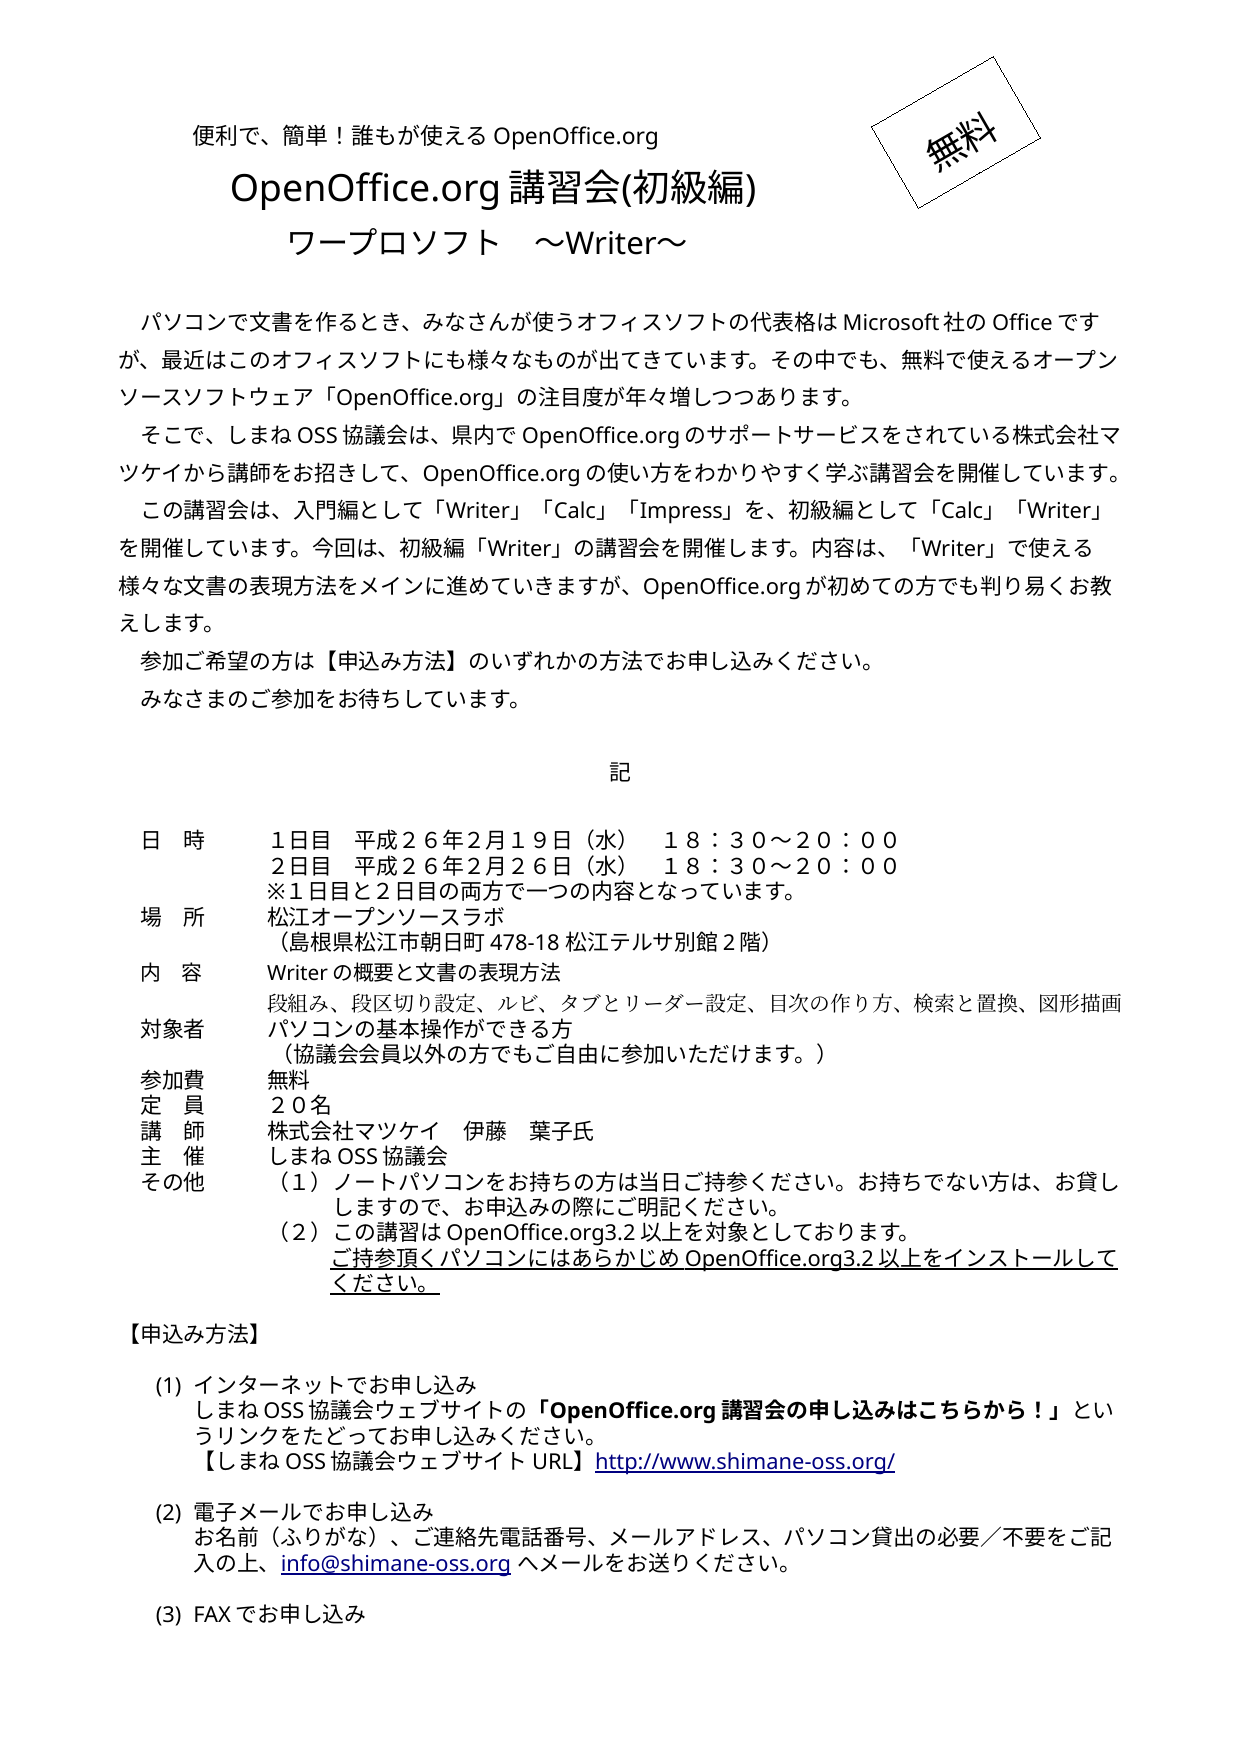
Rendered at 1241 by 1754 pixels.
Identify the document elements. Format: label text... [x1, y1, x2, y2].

text 対象者 パソコンの基本操作ができる方 [118, 1017, 1122, 1043]
list FAXでお申し込み [156, 1602, 1122, 1627]
text その他 （１）ノートパソコンをお持ちの方は当日ご持参ください。お持ちでない方は、お貸し [118, 1170, 1122, 1195]
text ※１日目と２日目の両方で一つの内容となっています。 [118, 879, 1122, 904]
text 講 師 株式会社マツケイ 伊藤 葉子氏 [118, 1119, 1122, 1144]
text みなさまのご参加をお待ちしています。 [118, 682, 1122, 713]
text ２日目 平成２６年２月２６日（水） １８：３０〜２０：００ [118, 854, 1122, 879]
text 日 時 １日目 平成２６年２月１９日（水） １８：３０〜２０：００ [118, 828, 1122, 854]
text 便利で、簡単！誰もが使えるOpenOffice.org [118, 118, 1122, 151]
list しまねOSS協議会ウェブサイトの「OpenOffice.org講習会の申し込みはこちらから！」というリンクをたどってお申し込みください。 [156, 1398, 1122, 1449]
text パソコンで文書を作るとき、みなさんが使うオフィスソフトの代表格はMicrosoft社のOfficeですが、最近はこのオフィスソフトにも様々なものが出てきています。その中でも、無料で使えるオープンソースソフトウェア「OpenOffice.org」の注目度が年々増しつつあります。 [118, 305, 1122, 412]
text ワープロソフト 〜Writer〜 [118, 218, 1122, 263]
text （２）この講習はOpenOffice.org3.2以上を対象としております。 [118, 1221, 1122, 1246]
text この講習会は、入門編として「Writer」「Calc」「Impress」を、初級編として「Calc」「Writer」を開催しています。今回は、初級編「Writer」の講習会を開催します。内容は、「Writer」で使える様々な文書の表現方法をメインに進めていきますが、OpenOffice.orgが初めての方でも判り易くお教えします。 [118, 493, 1122, 638]
text 主 催 しまねOSS協議会 [118, 1144, 1122, 1170]
text 段組み、段区切り設定、ルビ、タブとリーダー設定、目次の作り方、検索と置換、図形描画 [118, 987, 1122, 1017]
text 定 員 ２０名 [118, 1093, 1122, 1119]
text 参加費 無料 [118, 1068, 1122, 1093]
text 記 [118, 755, 1122, 787]
text そこで、しまねOSS協議会は、県内でOpenOffice.orgのサポートサービスをされている株式会社マツケイから講師をお招きして、OpenOffice.orgの使い方をわかりやすく学ぶ講習会を開催しています。 [118, 418, 1122, 487]
text 【申込み方法】 [118, 1322, 1122, 1348]
list 【しまねOSS協議会ウェブサイトURL】http://www.shimane-oss.org/ [156, 1449, 1122, 1475]
list 電子メールでお申し込み [156, 1500, 1122, 1526]
text OpenOffice.org講習会(初級編) [118, 157, 1122, 212]
text ご持参頂くパソコンにはあらかじめOpenOffice.org3.2以上をインストールしてください。 [330, 1246, 1122, 1297]
text （島根県松江市朝日町478-18 松江テルサ別館2階） [118, 930, 1122, 955]
text 場 所 松江オープンソースラボ [118, 904, 1122, 930]
text （協議会会員以外の方でもご自由に参加いただけます。） [118, 1043, 1122, 1068]
list お名前（ふりがな）、ご連絡先電話番号、メールアドレス、パソコン貸出の必要／不要をご記入の上、info@shimane-oss.org へメールをお送りください。 [156, 1526, 1122, 1576]
text 内 容 Writerの概要と文書の表現方法 [118, 955, 1122, 987]
text しますので、お申込みの際にご明記ください。 [118, 1195, 1122, 1221]
list インターネットでお申し込み [156, 1373, 1122, 1398]
text 参加ご希望の方は【申込み方法】のいずれかの方法でお申し込みください。 [118, 644, 1122, 676]
